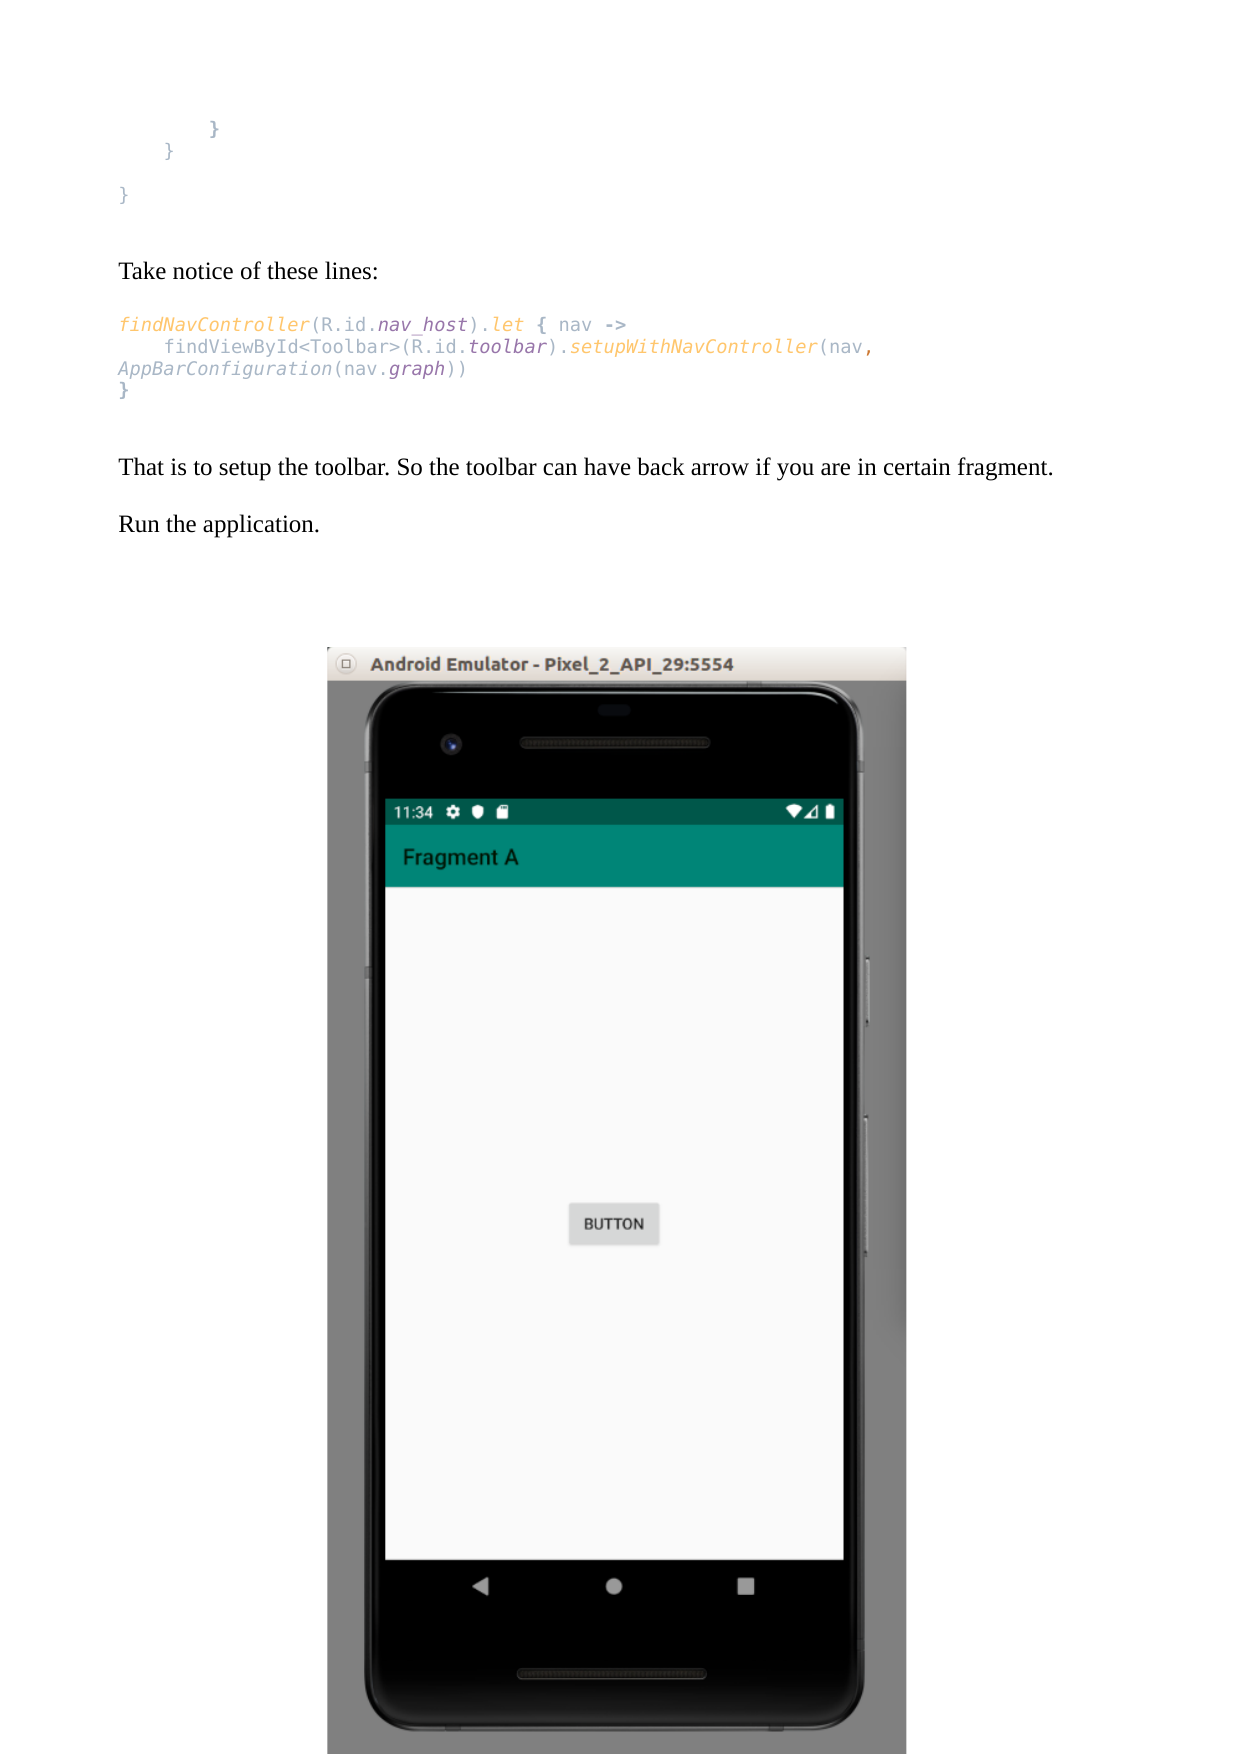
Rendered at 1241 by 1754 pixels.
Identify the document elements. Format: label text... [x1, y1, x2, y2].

text Take notice of these lines: [118, 256, 1122, 285]
text findNavController(R.id.nav_host).let { nav -> findViewById<Toolbar>(R.id.toolbar).setupWithNavController(nav, AppBarConfiguration(nav.graph)) } [118, 314, 1122, 401]
text That is to setup the toolbar. So the toolbar can have back arrow if you are in certain fragment. [118, 452, 1122, 481]
picture [327, 647, 907, 1754]
text } } } [118, 118, 1122, 206]
text Run the application. [118, 509, 1122, 538]
